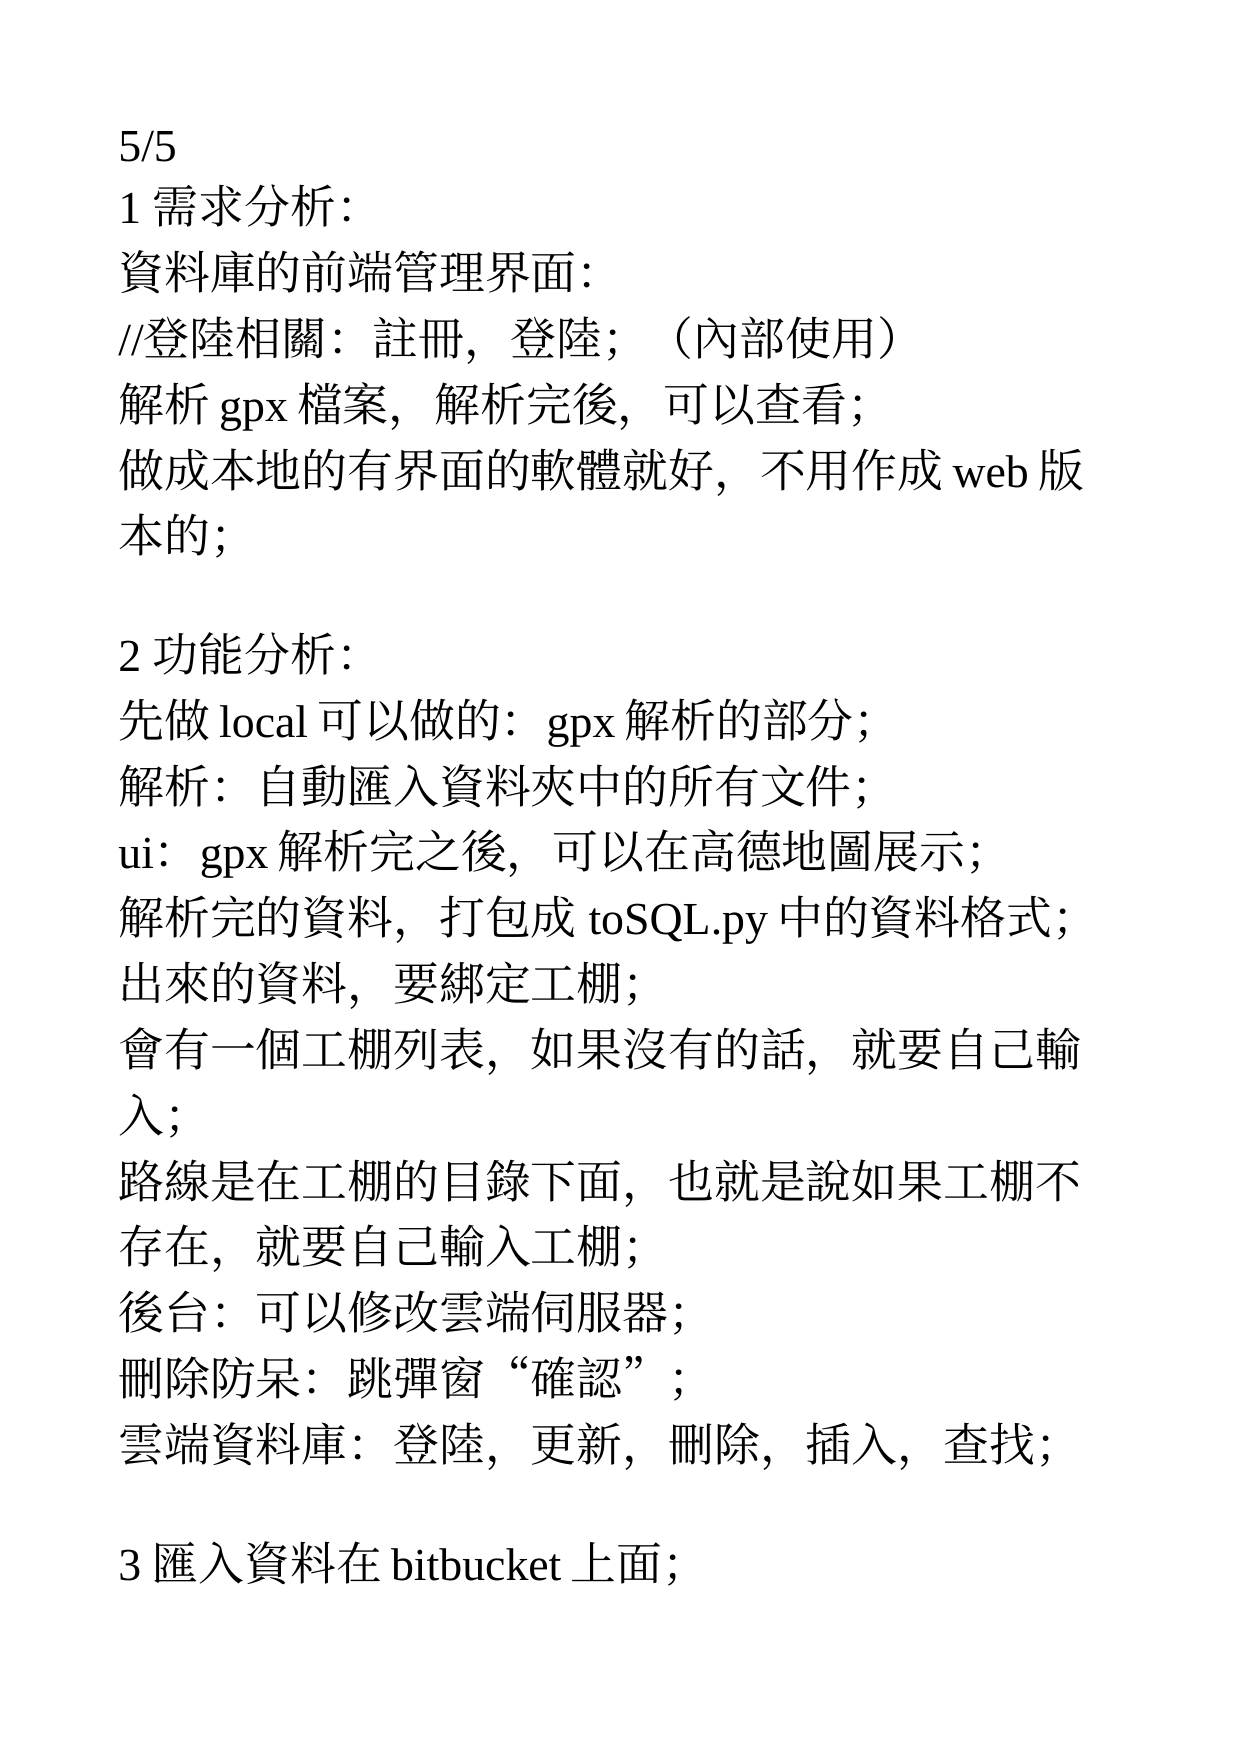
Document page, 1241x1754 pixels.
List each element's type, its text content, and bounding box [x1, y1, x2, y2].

text //登陸相關：註冊，登陸；（內部使用） [118, 302, 1122, 368]
text 5/5 [118, 118, 1122, 171]
text 會有一個工棚列表，如果沒有的話，就要自己輸入； [118, 1013, 1122, 1145]
text 做成本地的有界面的軟體就好，不用作成web版本的； [118, 434, 1122, 566]
text 3 匯入資料在bitbucket上面； [118, 1527, 1122, 1593]
text 雲端資料庫：登陸，更新，刪除，插入，查找； [118, 1408, 1122, 1474]
text 2 功能分析： [118, 618, 1122, 684]
text 後台：可以修改雲端伺服器； [118, 1277, 1122, 1343]
text 1 需求分析： [118, 171, 1122, 237]
text 解析：自動匯入資料夾中的所有文件； [118, 750, 1122, 816]
text 出來的資料，要綁定工棚； [118, 948, 1122, 1013]
text 先做local可以做的：gpx解析的部分； [118, 684, 1122, 750]
text ui：gpx解析完之後，可以在高德地圖展示； [118, 816, 1122, 882]
text 路線是在工棚的目錄下面，也就是說如果工棚不存在，就要自己輸入工棚； [118, 1145, 1122, 1277]
text 刪除防呆：跳彈窗“確認”； [118, 1343, 1122, 1408]
text 資料庫的前端管理界面： [118, 237, 1122, 302]
text 解析完的資料，打包成 toSQL.py中的資料格式； [118, 882, 1122, 948]
text 解析gpx檔案，解析完後，可以查看； [118, 368, 1122, 434]
